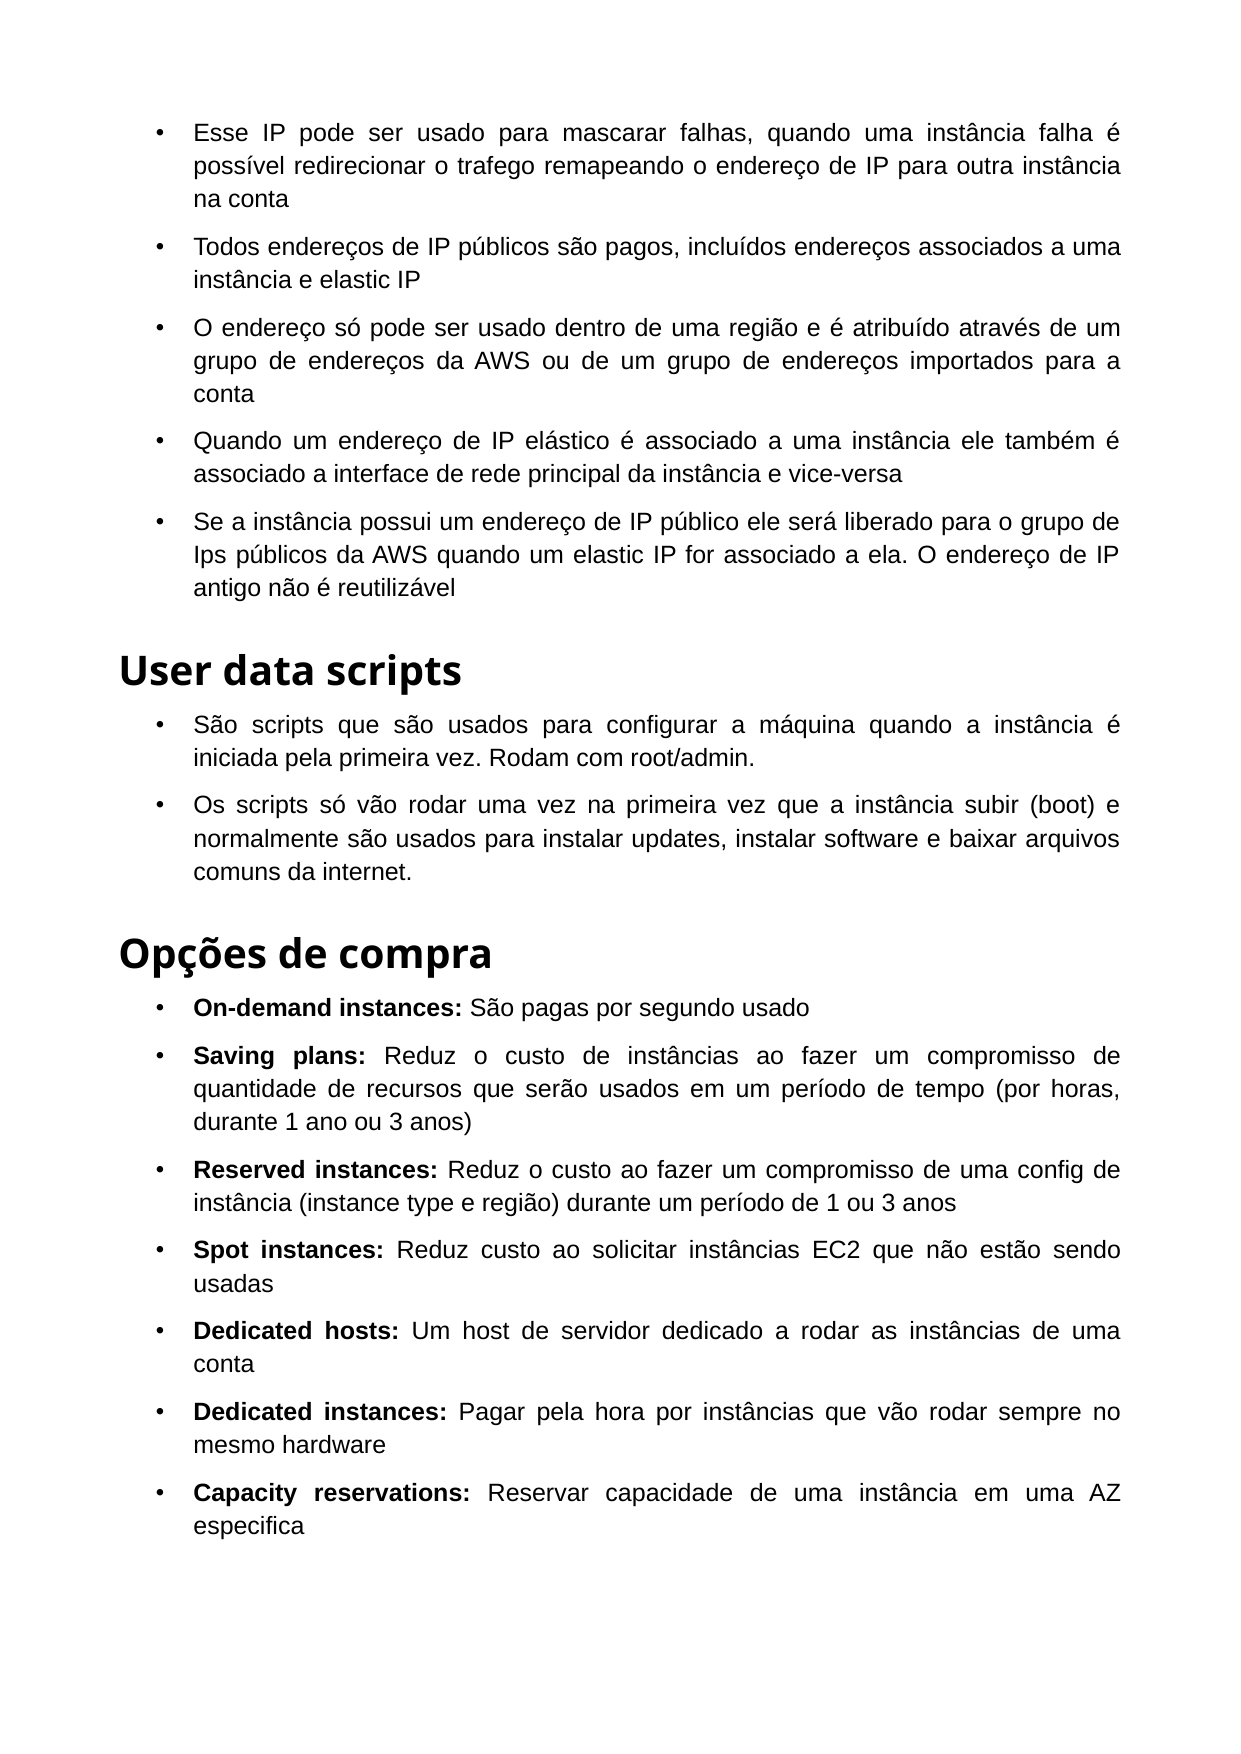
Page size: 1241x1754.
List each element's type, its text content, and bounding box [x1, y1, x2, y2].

list Capacity reservations: Reservar capacidade de uma instância em uma AZ especifica [156, 1478, 1122, 1539]
list Todos endereços de IP públicos são pagos, incluídos endereços associados a uma instância e elastic IP [156, 232, 1122, 294]
list Reserved instances: Reduz o custo ao fazer um compromisso de uma config de instância (instance type e região) durante um período de 1 ou 3 anos [156, 1155, 1122, 1217]
list Spot instances: Reduz custo ao solicitar instâncias EC2 que não estão sendo usadas [156, 1235, 1122, 1297]
subtitle Opções de compra [118, 925, 1122, 981]
list On-demand instances: São pagas por segundo usado [156, 993, 1122, 1022]
list Esse IP pode ser usado para mascarar falhas, quando uma instância falha é possível redirecionar o trafego remapeando o endereço de IP para outra instância na conta [156, 118, 1122, 213]
list Saving plans: Reduz o custo de instâncias ao fazer um compromisso de quantidade de recursos que serão usados em um período de tempo (por horas, durante 1 ano ou 3 anos) [156, 1041, 1122, 1136]
list Os scripts só vão rodar uma vez na primeira vez que a instância subir (boot) e normalmente são usados para instalar updates, instalar software e baixar arquivos comuns da internet. [156, 791, 1122, 885]
list São scripts que são usados para configurar a máquina quando a instância é iniciada pela primeira vez. Rodam com root/admin. [156, 710, 1122, 772]
list Dedicated hosts: Um host de servidor dedicado a rodar as instâncias de uma conta [156, 1316, 1122, 1378]
list Se a instância possui um endereço de IP público ele será liberado para o grupo de Ips públicos da AWS quando um elastic IP for associado a ela. O endereço de IP antigo não é reutilizável [156, 507, 1122, 602]
subtitle User data scripts [118, 642, 1122, 697]
list O endereço só pode ser usado dentro de uma região e é atribuído através de um grupo de endereços da AWS ou de um grupo de endereços importados para a conta [156, 313, 1122, 407]
list Quando um endereço de IP elástico é associado a uma instância ele também é associado a interface de rede principal da instância e vice-versa [156, 426, 1122, 488]
list Dedicated instances: Pagar pela hora por instâncias que vão rodar sempre no mesmo hardware [156, 1397, 1122, 1459]
